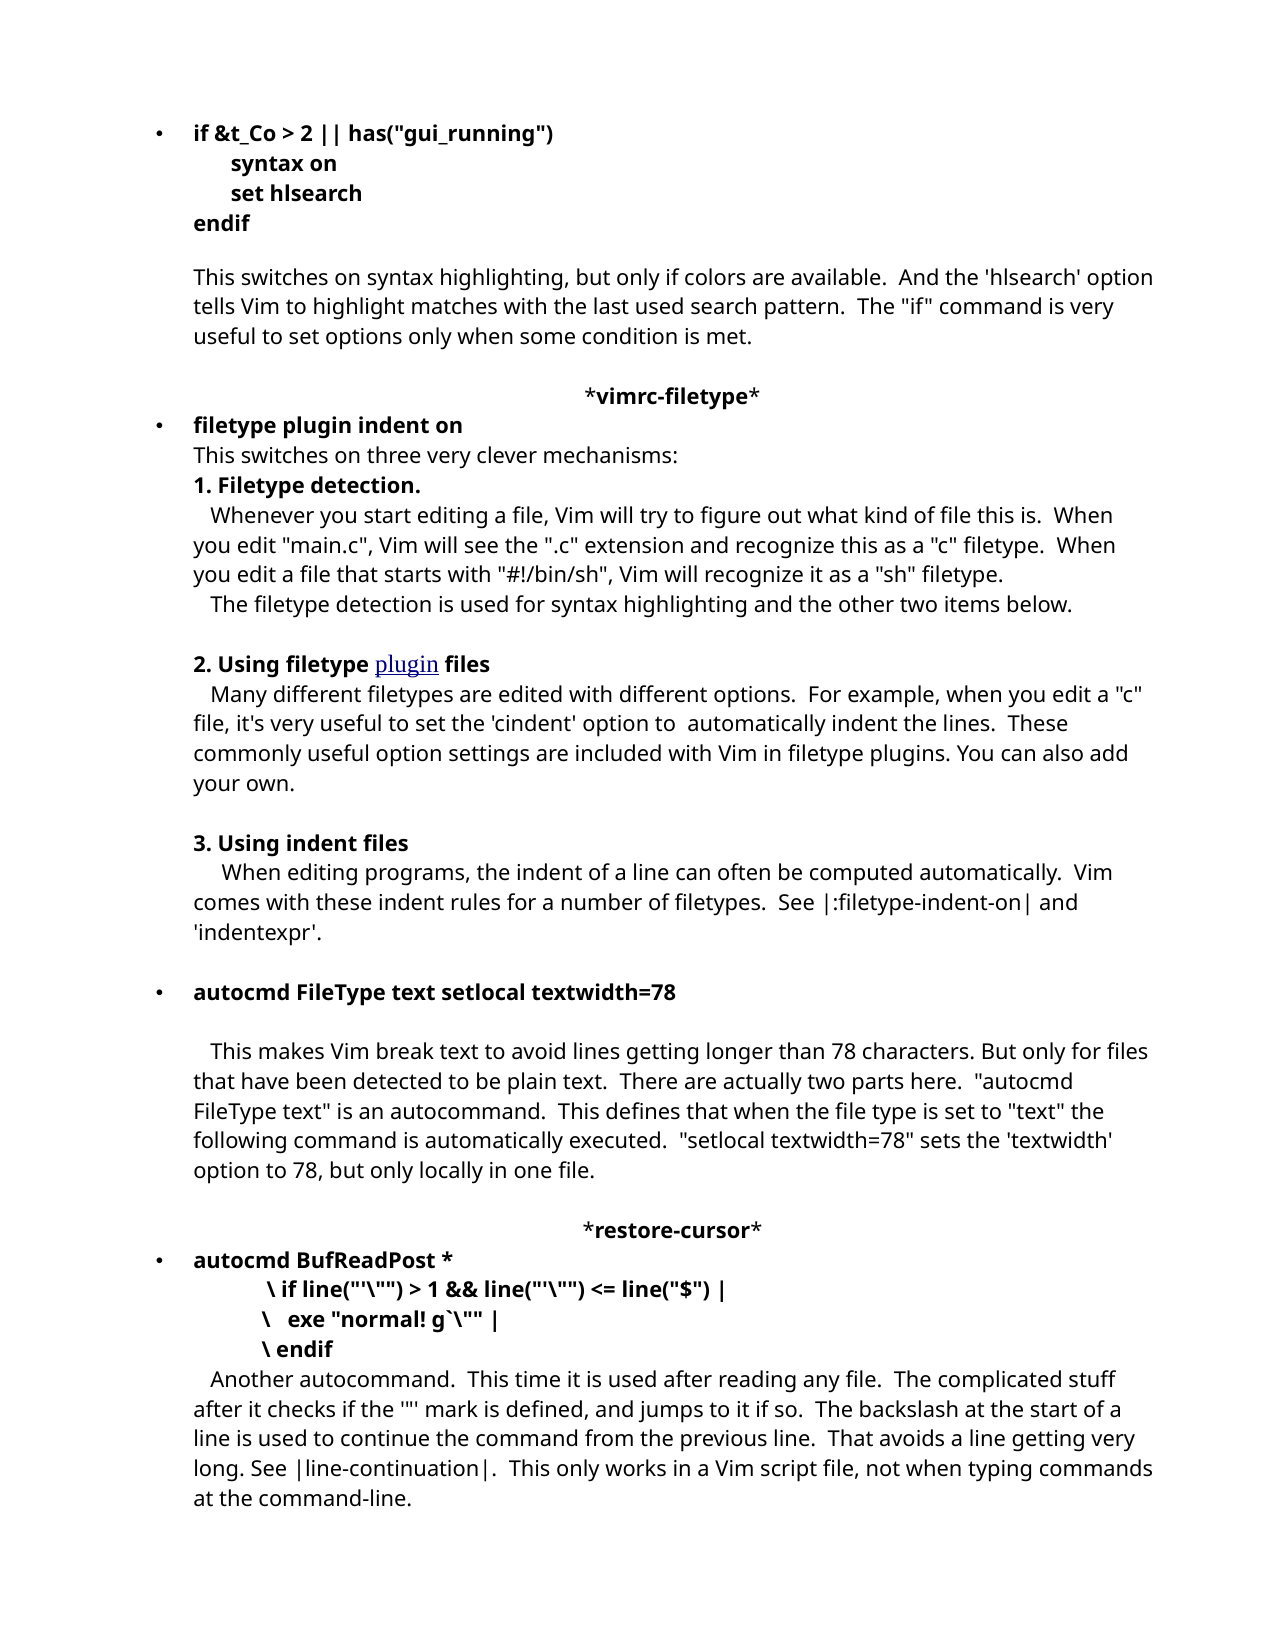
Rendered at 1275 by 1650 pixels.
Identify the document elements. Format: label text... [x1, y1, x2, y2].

list This switches on three very clever mechanisms: [156, 440, 1157, 470]
list \ if line("'\"") > 1 && line("'\"") <= line("$") | [156, 1274, 1157, 1304]
list 1. Filetype detection. [156, 470, 1157, 500]
list This switches on syntax highlighting, but only if colors are available. And the 'hlsearch' option tells Vim to highlight matches with the last used search pattern. The "if" command is very useful to set options only when some condition is met. [156, 262, 1157, 351]
list syntax on [193, 148, 1157, 178]
list When editing programs, the indent of a line can often be computed automatically. Vim comes with these indent rules for a number of filetypes. See |:filetype-indent-on| and 'indentexpr'. [156, 857, 1157, 947]
list Whenever you start editing a file, Vim will try to figure out what kind of file this is. When you edit "main.c", Vim will see the ".c" extension and recognize this as a "c" filetype. When you edit a file that starts with "#!/bin/sh", Vim will recognize it as a "sh" filetype. [156, 500, 1157, 589]
list \ exe "normal! g`\"" | [156, 1304, 1157, 1334]
list This makes Vim break text to avoid lines getting longer than 78 characters. But only for files that have been detected to be plain text. There are actually two parts here. "autocmd FileType text" is an autocommand. This defines that when the file type is set to "text" the following command is automatically executed. "setlocal textwidth=78" sets the 'textwidth' option to 78, but only locally in one file. [156, 1036, 1157, 1185]
list autocmd BufReadPost * [156, 1245, 1157, 1274]
list 2. Using filetype plugin files [156, 649, 1157, 679]
list The filetype detection is used for syntax highlighting and the other two items below. [156, 589, 1157, 619]
list autocmd FileType text setlocal textwidth=78 [156, 977, 1157, 1006]
list *restore-cursor* [156, 1215, 1157, 1245]
list if &t_Co > 2 || has("gui_running") [156, 118, 1157, 148]
list *vimrc-filetype* [156, 381, 1157, 411]
list Another autocommand. This time it is used after reading any file. The complicated stuff after it checks if the '"' mark is defined, and jumps to it if so. The backslash at the start of a line is used to continue the command from the previous line. That avoids a line getting very long. See |line-continuation|. This only works in a Vim script file, not when typing commands at the command-line. [156, 1364, 1157, 1513]
list filetype plugin indent on [156, 411, 1157, 440]
list 3. Using indent files [156, 828, 1157, 857]
list Many different filetypes are edited with different options. For example, when you edit a "c" file, it's very useful to set the 'cindent' option to automatically indent the lines. These commonly useful option settings are included with Vim in filetype plugins. You can also add your own. [156, 679, 1157, 798]
list endif [156, 207, 1157, 237]
list \ endif [156, 1334, 1157, 1364]
list set hlsearch [193, 178, 1157, 207]
